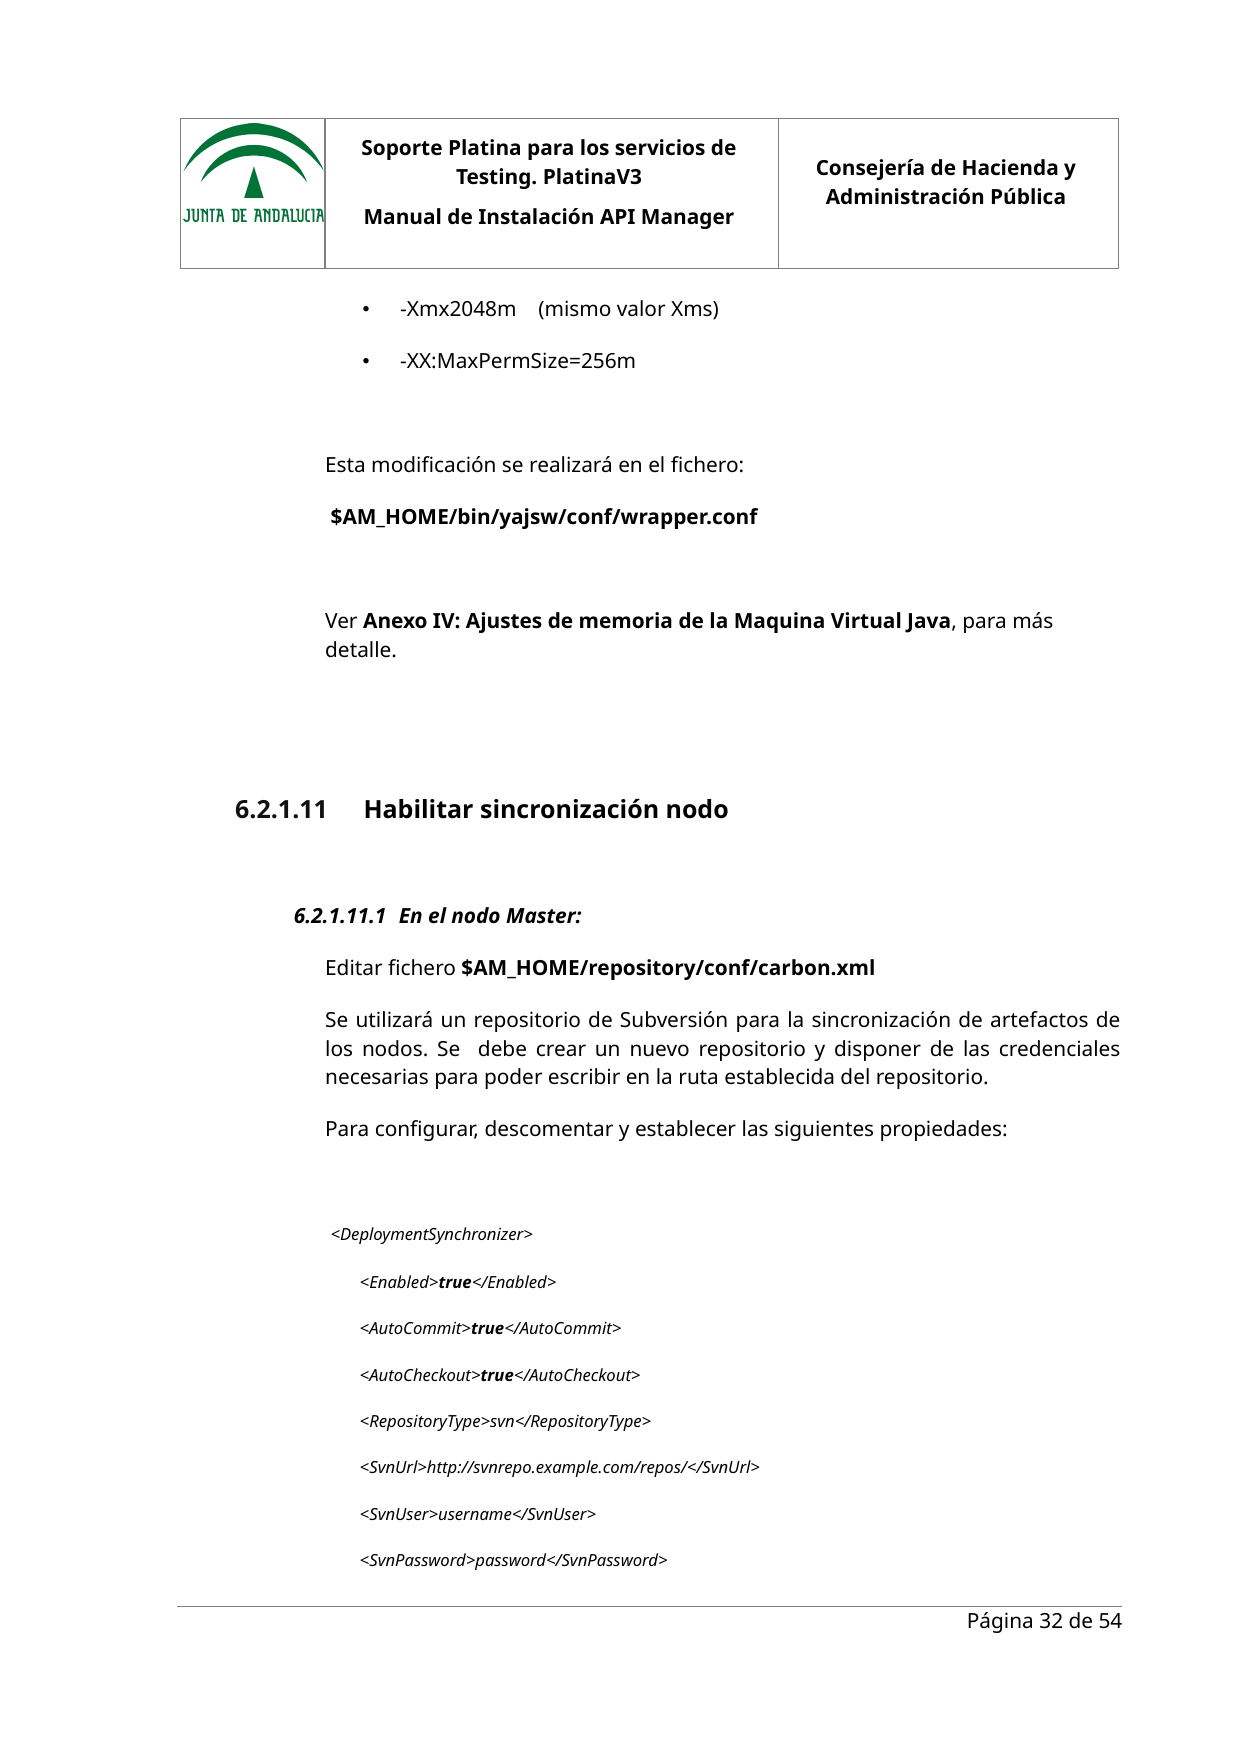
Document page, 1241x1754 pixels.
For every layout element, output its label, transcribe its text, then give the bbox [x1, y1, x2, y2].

text Editar fichero $AM_HOME/repository/conf/carbon.xml [325, 953, 1122, 982]
text <AutoCheckout>true</AutoCheckout> [325, 1363, 1122, 1386]
text <SvnUrl>http://svnrepo.example.com/repos/</SvnUrl> [325, 1456, 1122, 1478]
text Para configurar, descomentar y establecer las siguientes propiedades: [325, 1114, 1122, 1143]
text <AutoCommit>true</AutoCommit> [325, 1317, 1122, 1339]
subtitle En el nodo Master: [294, 901, 1122, 929]
text <RepositoryType>svn</RepositoryType> [325, 1409, 1122, 1432]
text Esta modificación se realizará en el fichero: [325, 450, 1122, 479]
subtitle Habilitar sincronización nodo [235, 791, 1122, 825]
picture [183, 123, 324, 222]
text Ver Anexo IV: Ajustes de memoria de la Maquina Virtual Java, para más detalle. [325, 607, 1122, 663]
list -Xmx2048m (mismo valor Xms) [362, 294, 1122, 322]
list -XX:MaxPermSize=256m [362, 346, 1122, 374]
text <DeploymentSynchronizer> [325, 1218, 1122, 1247]
text <SvnPassword>password</SvnPassword> [325, 1548, 1122, 1571]
text <Enabled>true</Enabled> [325, 1270, 1122, 1293]
text $AM_HOME/bin/yajsw/conf/wrapper.conf [325, 502, 1122, 531]
text Se utilizará un repositorio de Subversión para la sincronización de artefactos de los nodos. Se debe crear un nuevo repositorio y disponer de las credenciales necesarias para poder escribir en la ruta establecida del repositorio. [325, 1005, 1122, 1091]
text <SvnUser>username</SvnUser> [325, 1502, 1122, 1525]
